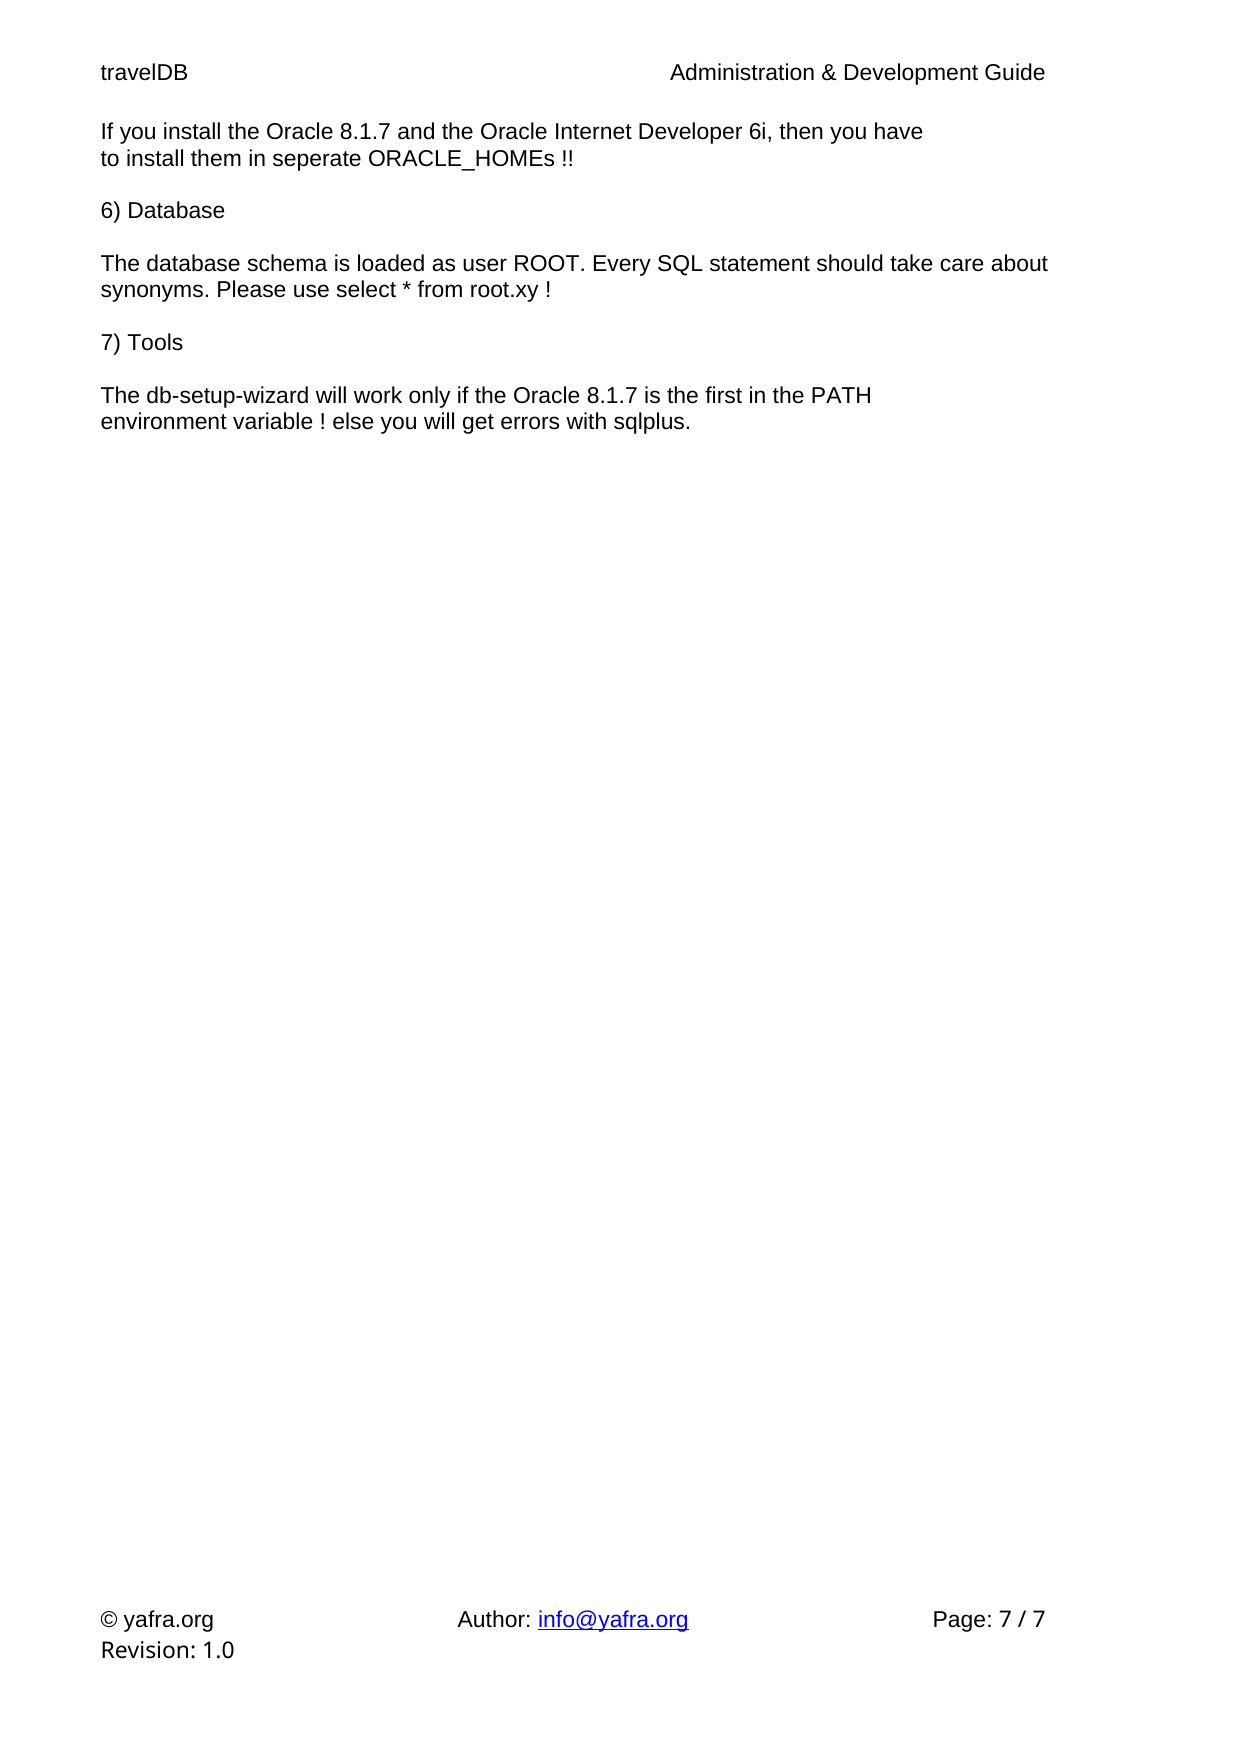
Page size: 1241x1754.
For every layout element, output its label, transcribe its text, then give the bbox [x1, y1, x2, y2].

text synonyms. Please use select * from root.xy ! [100, 276, 1140, 303]
text 6) Database [100, 197, 1140, 223]
text environment variable ! else you will get errors with sqlplus. [100, 408, 1140, 434]
text 7) Tools [100, 329, 1140, 355]
text to install them in seperate ORACLE_HOMEs !! [100, 144, 1140, 171]
text If you install the Oracle 8.1.7 and the Oracle Internet Developer 6i, then you have [100, 118, 1140, 144]
text The db-setup-wizard will work only if the Oracle 8.1.7 is the first in the PATH [100, 382, 1140, 408]
text The database schema is loaded as user ROOT. Every SQL statement should take care about [100, 250, 1140, 276]
